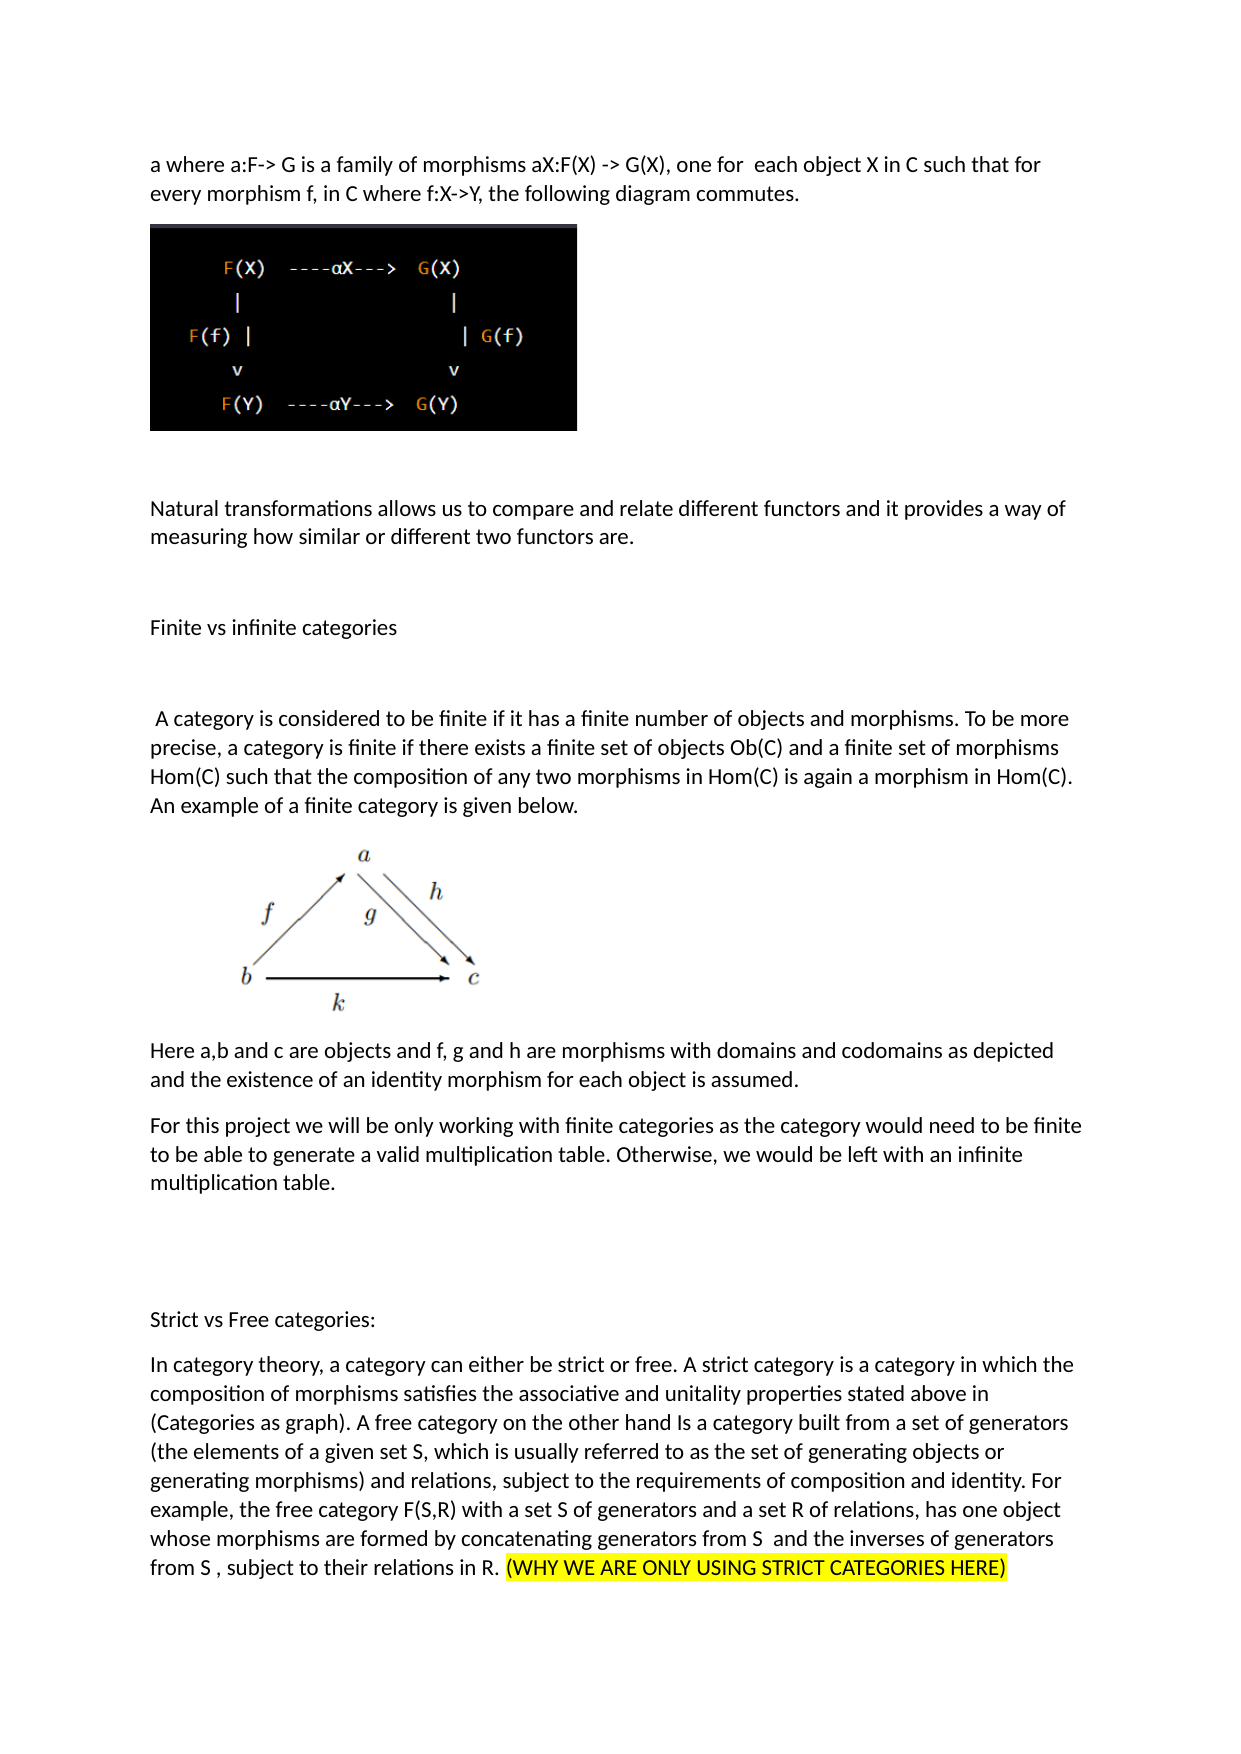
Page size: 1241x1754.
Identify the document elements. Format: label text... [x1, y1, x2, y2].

text Natural transformations allows us to compare and relate different functors and it provides a way of measuring how similar or different two functors are. [150, 494, 1090, 551]
text In category theory, a category can either be strict or free. A strict category is a category in which the composition of morphisms satisfies the associative and unitality properties stated above in (Categories as graph). A free category on the other hand Is a category built from a set of generators (the elements of a given set S, which is usually referred to as the set of generating objects or generating morphisms) and relations, subject to the requirements of composition and identity. For example, the free category F(S,R) with a set S of generators and a set R of relations, has one object whose morphisms are formed by concatenating generators from S and the inverses of generators from S , subject to their relations in R. (WHY WE ARE ONLY USING STRICT CATEGORIES HERE) [150, 1351, 1090, 1581]
text A category is considered to be finite if it has a finite number of objects and morphisms. To be more precise, a category is finite if there exists a finite set of objects Ob(C) and a finite set of morphisms Hom(C) such that the composition of any two morphisms in Hom(C) is again a morphism in Hom(C). An example of a finite category is given below. [150, 704, 1090, 819]
text Finite vs infinite categories [150, 613, 1090, 642]
text a where a:F-> G is a family of morphisms aX:F(X) -> G(X), one for each object X in C such that for every morphism f, in C where f:X->Y, the following diagram commutes. [150, 150, 1090, 207]
text For this project we will be only working with finite categories as the category would need to be finite to be able to generate a valid multiplication table. Otherwise, we would be left with an infinite multiplication table. [150, 1111, 1090, 1197]
text Strict vs Free categories: [150, 1305, 1090, 1333]
text Here a,b and c are objects and f, g and h are morphisms with domains and codomains as depicted and the existence of an identity morphism for each object is assumed. [150, 1036, 1090, 1093]
